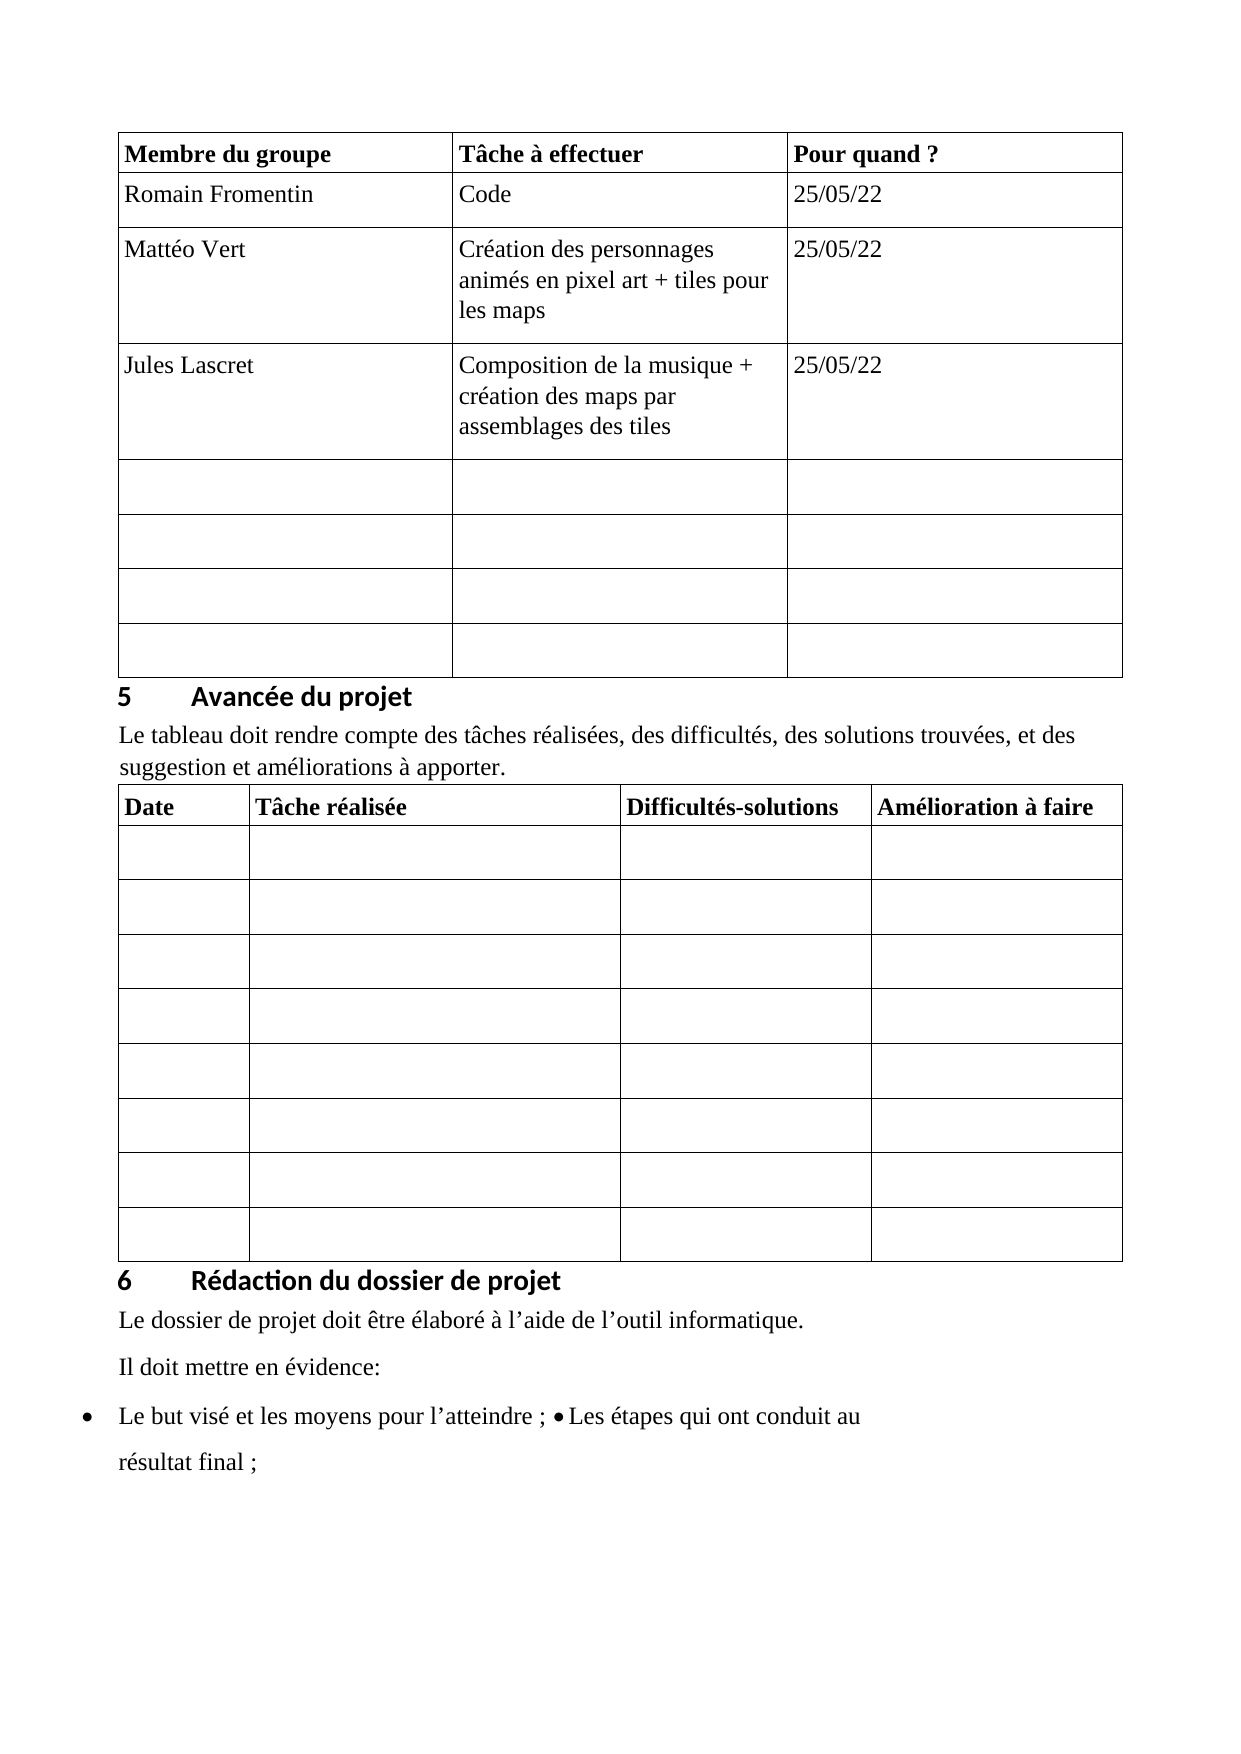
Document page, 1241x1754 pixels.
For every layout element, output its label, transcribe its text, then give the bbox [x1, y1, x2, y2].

table_cell [119, 624, 452, 677]
table_cell [119, 1153, 249, 1207]
table_cell [250, 1208, 620, 1261]
table_cell Composition de la musique + création des maps par assemblages des tiles [453, 344, 787, 459]
table_header Date [119, 785, 249, 824]
table_cell [872, 826, 1122, 879]
table_cell [788, 515, 1122, 568]
table_cell [621, 989, 871, 1043]
table_cell [119, 935, 249, 988]
table_header Tâche à effectuer [453, 133, 787, 172]
table_header Membre du groupe [119, 133, 452, 172]
table_cell Création des personnages animés en pixel art + tiles pour les maps [453, 228, 787, 343]
table_cell Romain Fromentin [119, 173, 452, 227]
table_cell [621, 1099, 871, 1152]
text Le tableau doit rendre compte des tâches réalisées, des difficultés, des solutions trouvées, et des suggestion et améliorations à apporter. [118, 721, 1113, 781]
table_cell [788, 569, 1122, 623]
table_cell [621, 935, 871, 988]
table_cell [621, 1044, 871, 1097]
table_cell [872, 1208, 1122, 1261]
text Il doit mettre en évidence: [118, 1352, 1113, 1381]
table_cell [119, 460, 452, 513]
table_cell [250, 880, 620, 934]
table_cell [788, 624, 1122, 677]
table_cell [872, 1044, 1122, 1097]
table_cell Mattéo Vert [119, 228, 452, 343]
table_cell [250, 1099, 620, 1152]
table_cell [250, 1153, 620, 1207]
table_header Difficultés-solutions [621, 785, 871, 824]
table_cell [119, 1208, 249, 1261]
table_cell [250, 1044, 620, 1097]
table_cell [119, 880, 249, 934]
table_cell [119, 1099, 249, 1152]
table_cell 25/05/22 [788, 228, 1122, 343]
table_cell [872, 880, 1122, 934]
table_cell [250, 935, 620, 988]
table_cell [621, 1153, 871, 1207]
table_cell [453, 515, 787, 568]
table_cell [119, 1044, 249, 1097]
table_cell [453, 569, 787, 623]
table_cell [621, 1208, 871, 1261]
table_cell [250, 989, 620, 1043]
table_cell [453, 460, 787, 513]
table_cell [872, 935, 1122, 988]
table_cell [119, 989, 249, 1043]
table_cell 25/05/22 [788, 173, 1122, 227]
table_cell [250, 826, 620, 879]
table_cell 25/05/22 [788, 344, 1122, 459]
list Le but visé et les moyens pour l’atteindre ; • Les étapes qui ont conduit au résultat final ; [81, 1400, 872, 1476]
subtitle Avancée du projet [117, 678, 1113, 713]
table_cell Jules Lascret [119, 344, 452, 459]
text Le dossier de projet doit être élaboré à l’aide de l’outil informatique. [118, 1305, 1113, 1333]
table_cell [788, 460, 1122, 513]
subtitle Rédaction du dossier de projet [117, 1262, 1113, 1297]
table_cell [621, 826, 871, 879]
table_cell [872, 989, 1122, 1043]
table_header Amélioration à faire [872, 785, 1122, 824]
table_cell [872, 1153, 1122, 1207]
table_header Pour quand ? [788, 133, 1122, 172]
table_cell [119, 826, 249, 879]
table_cell [872, 1099, 1122, 1152]
table_cell [621, 880, 871, 934]
table_cell Code [453, 173, 787, 227]
table_cell [119, 569, 452, 623]
table_cell [119, 515, 452, 568]
table_header Tâche réalisée [250, 785, 620, 824]
table_cell [453, 624, 787, 677]
